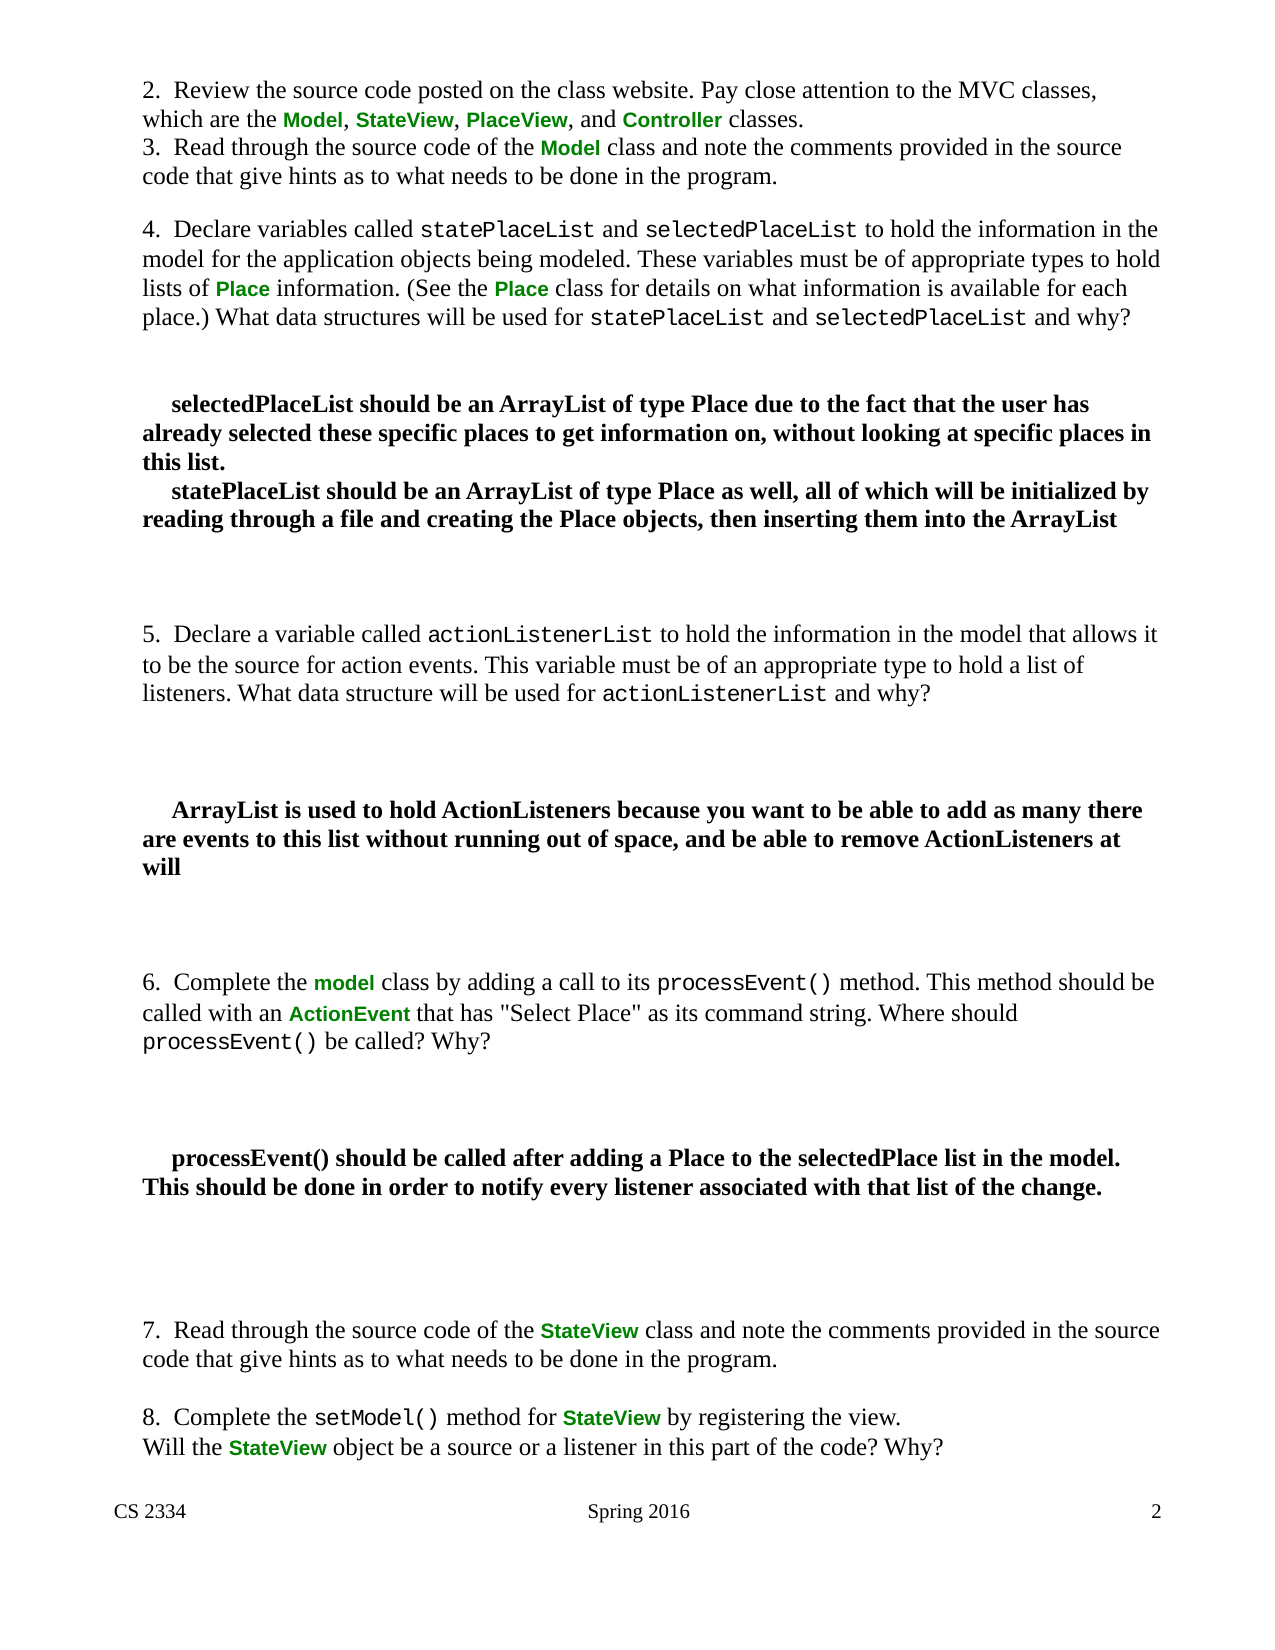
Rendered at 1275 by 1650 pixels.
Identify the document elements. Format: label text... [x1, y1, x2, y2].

text Will the StateView object be a source or a listener in this part of the code? Why? [142, 1432, 1162, 1461]
list Complete the setModel() method for StateView by registering the view. [142, 1402, 1162, 1432]
list Declare variables called statePlaceList and selectedPlaceList to hold the information in the model for the application objects being modeled. These variables must be of appropriate types to hold lists of Place information. (See the Place class for details on what information is available for each place.) What data structures will be used for statePlaceList and selectedPlaceList and why? [142, 214, 1162, 332]
text ArrayList is used to hold ActionListeners because you want to be able to add as many there are events to this list without running out of space, and be able to remove ActionListeners at will [142, 795, 1162, 881]
text statePlaceList should be an ArrayList of type Place as well, all of which will be initialized by reading through a file and creating the Place objects, then inserting them into the ArrayList [142, 476, 1162, 533]
list Review the source code posted on the class website. Pay close attention to the MVC classes, which are the Model, StateView, PlaceView, and Controller classes. [142, 75, 1162, 132]
text selectedPlaceList should be an ArrayList of type Place due to the fact that the user has already selected these specific places to get information on, without looking at specific places in this list. [142, 389, 1162, 476]
list Read through the source code of the Model class and note the comments provided in the source code that give hints as to what needs to be done in the program. [142, 132, 1162, 190]
text processEvent() should be called after adding a Place to the selectedPlace list in the model. This should be done in order to notify every listener associated with that list of the change. [142, 1143, 1162, 1200]
list Declare a variable called actionListenerList to hold the information in the model that allows it to be the source for action events. This variable must be of an appropriate type to hold a list of listeners. What data structure will be used for actionListenerList and why? [142, 619, 1162, 709]
list Complete the model class by adding a call to its processEvent() method. This method should be called with an ActionEvent that has "Select Place" as its command string. Where should processEvent() be called? Why? [142, 967, 1162, 1057]
list Read through the source code of the StateView class and note the comments provided in the source code that give hints as to what needs to be done in the program. [142, 1315, 1162, 1373]
